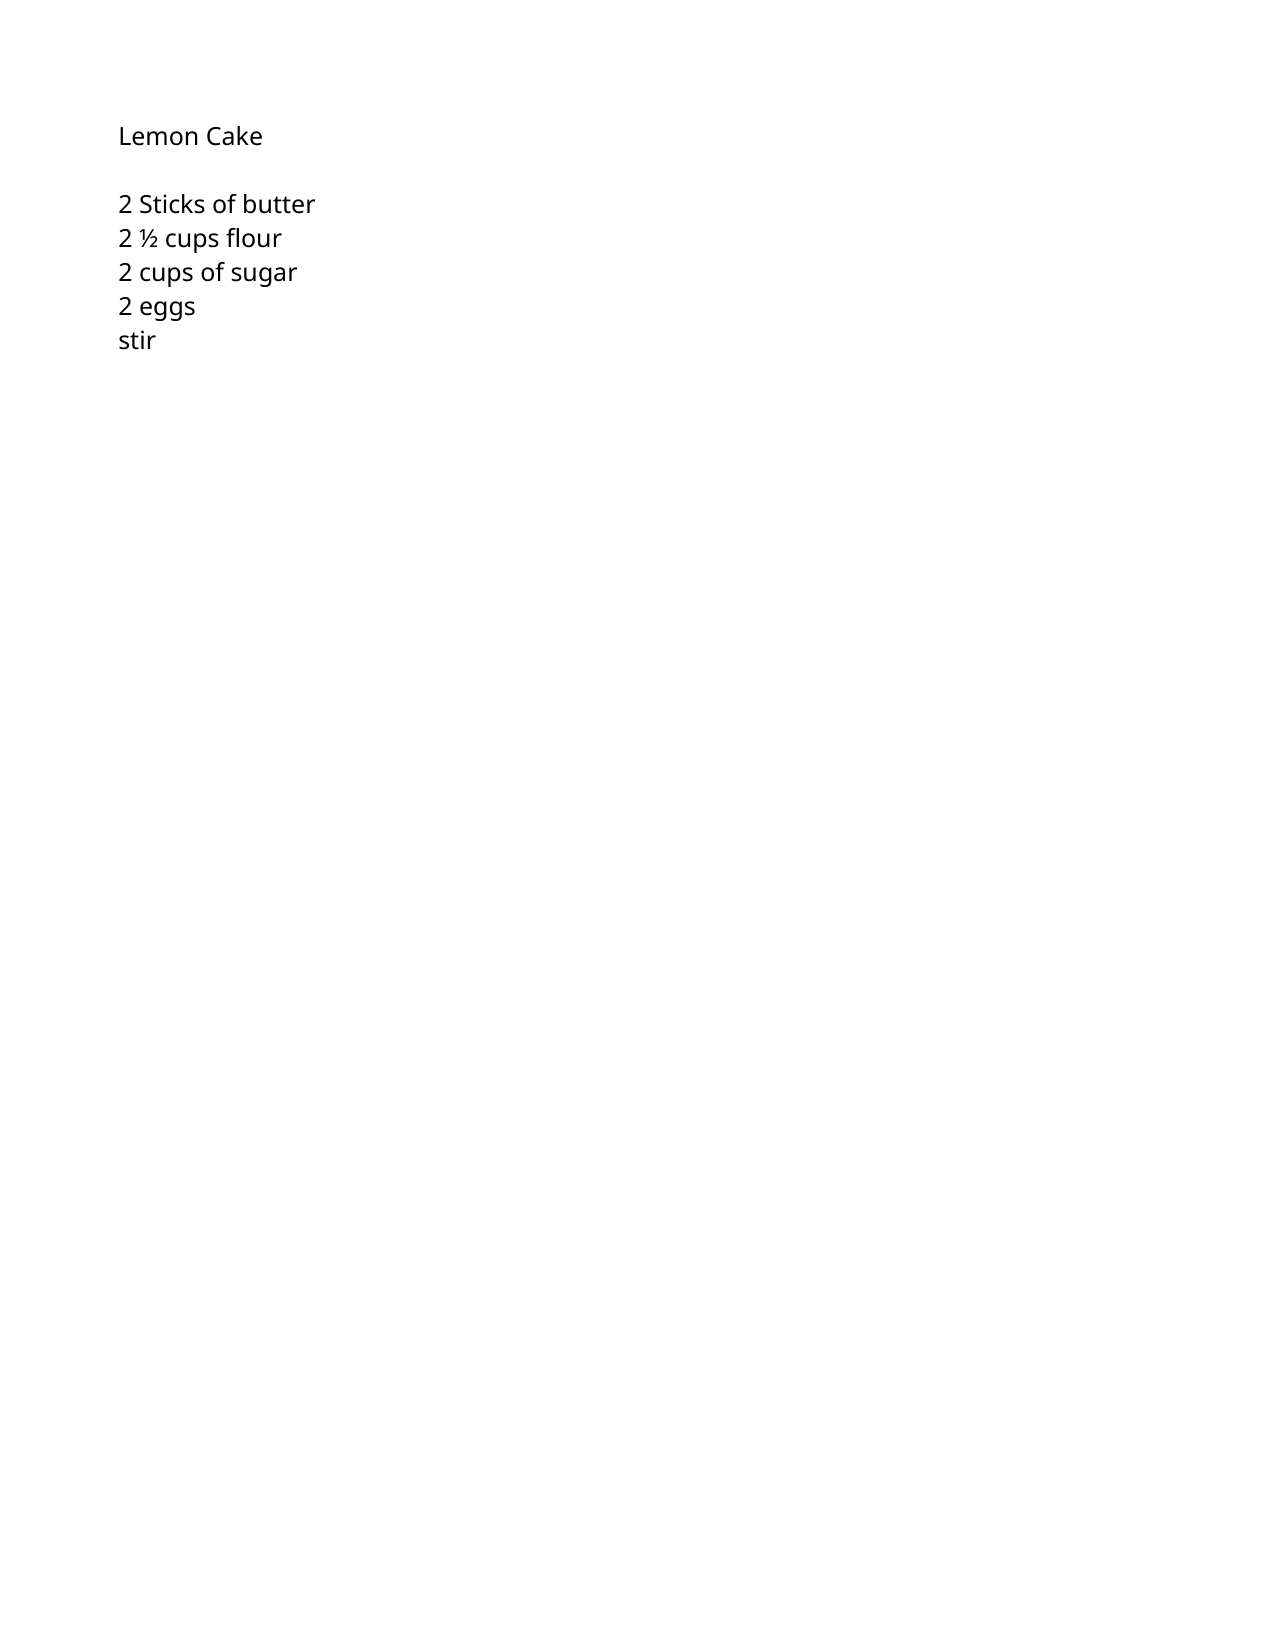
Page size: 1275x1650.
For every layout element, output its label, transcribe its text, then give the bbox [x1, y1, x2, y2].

text 2 ½ cups flour [118, 220, 1157, 254]
text 2 eggs [118, 288, 1157, 322]
text 2 cups of sugar [118, 254, 1157, 288]
text Lemon Cake [118, 118, 1157, 152]
text 2 Sticks of butter [118, 186, 1157, 220]
text stir [118, 322, 1157, 357]
